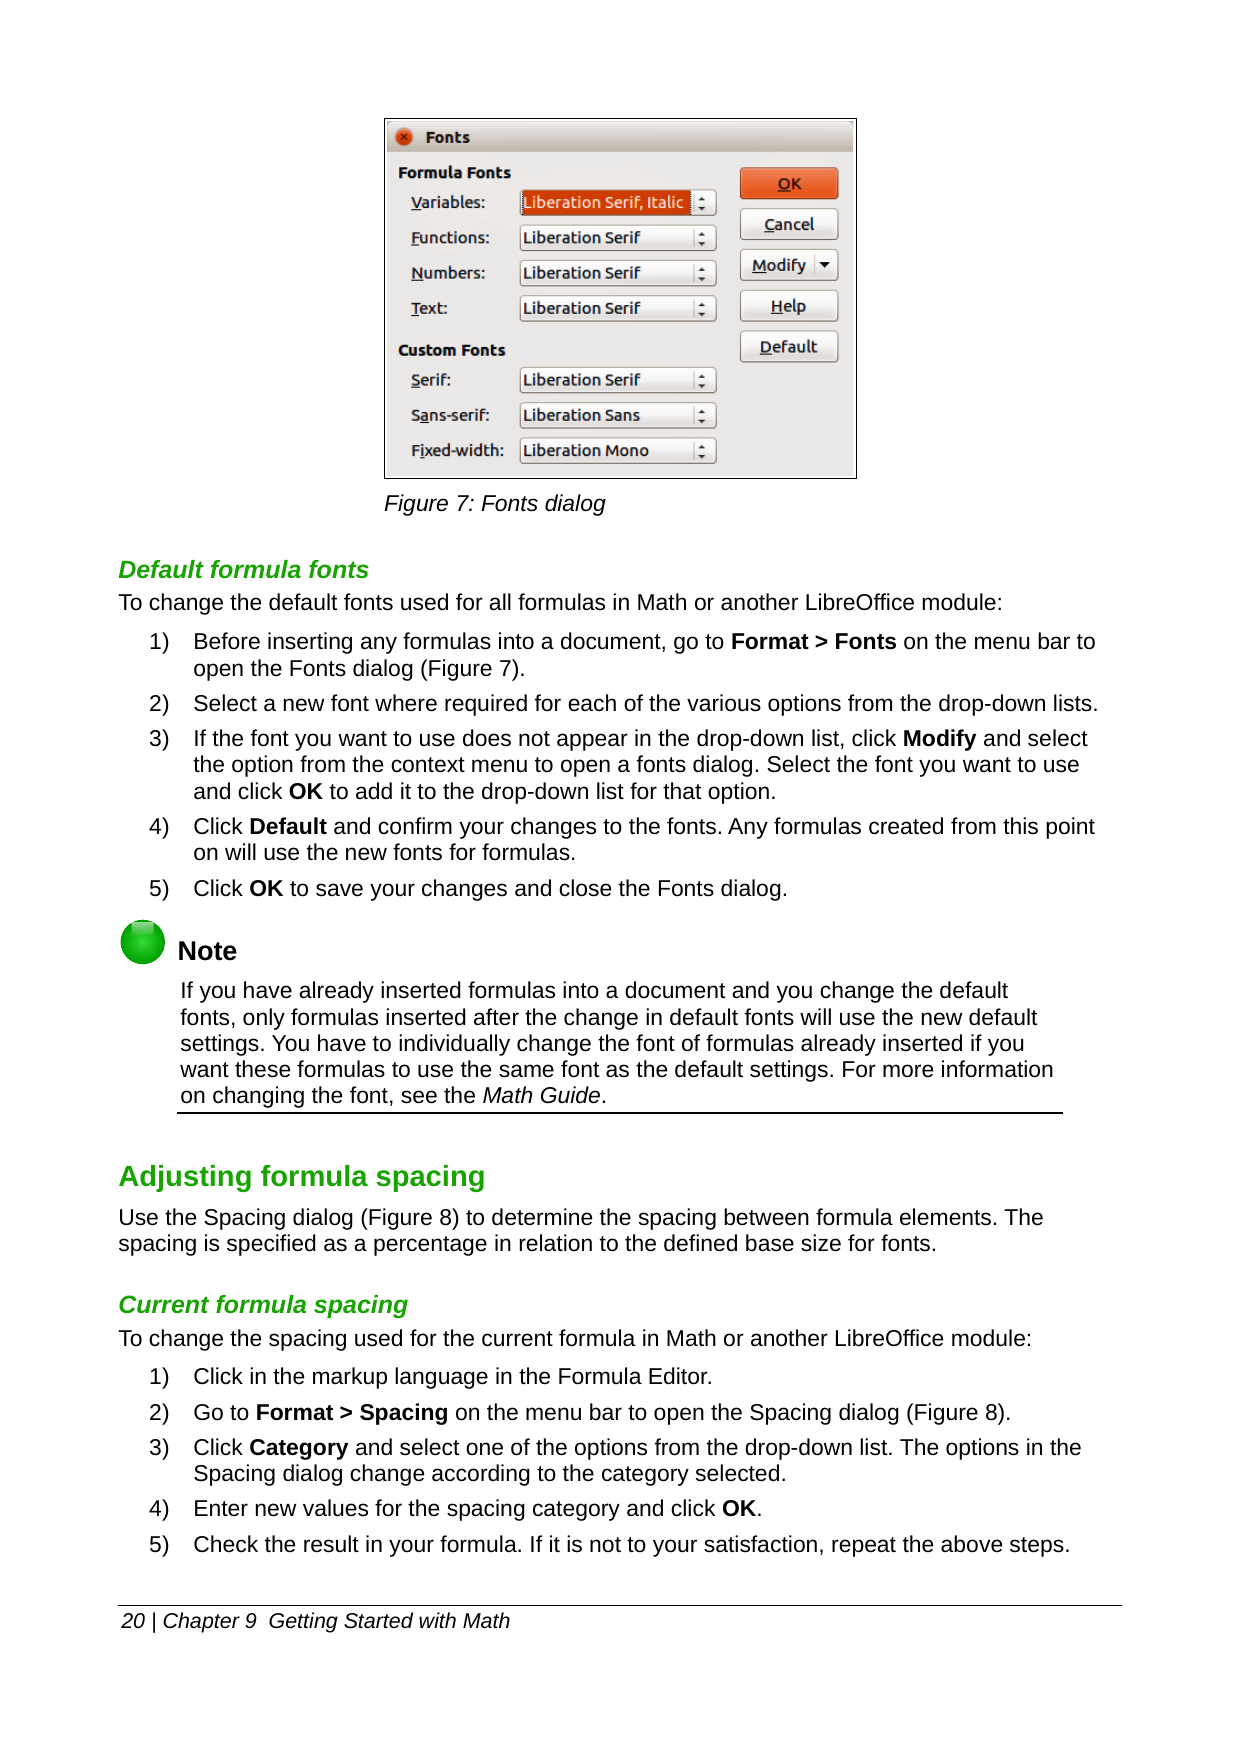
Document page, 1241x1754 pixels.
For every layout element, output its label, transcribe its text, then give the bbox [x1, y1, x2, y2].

text Use the Spacing dialog (Figure 8) to determine the spacing between formula elements. The spacing is specified as a percentage in relation to the defined base size for fonts. [118, 1204, 1122, 1257]
text To change the default fonts used for all formulas in Math or another LibreOffice module: [118, 589, 1122, 616]
list If the font you want to use does not appear in the drop-down list, click Modify and select the option from the context menu to open a fonts dialog. Select the font you want to use and click OK to add it to the drop-down list for that option. [169, 725, 1122, 804]
subtitle Adjusting formula spacing [118, 1159, 1122, 1192]
list Click OK to save your changes and close the Fonts dialog. [169, 874, 1122, 901]
list Click in the markup language in the Formula Editor. [169, 1363, 1122, 1390]
picture [387, 121, 854, 476]
text Figure 7: Fonts dialog [384, 490, 856, 517]
list Select a new font where required for each of the various options from the drop-down lists. [169, 690, 1122, 716]
subtitle Note [118, 917, 1122, 967]
list Go to Format > Spacing on the menu bar to open the Spacing dialog (Figure 8). [169, 1398, 1122, 1425]
subtitle Current formula spacing [118, 1290, 1122, 1318]
list Enter new values for the spacing category and click OK. [169, 1495, 1122, 1522]
text To change the spacing used for the current formula in Math or another LibreOffice module: [118, 1324, 1122, 1351]
list Before inserting any formulas into a document, go to Format > Fonts on the menu bar to open the Fonts dialog (Figure 7). [169, 628, 1122, 681]
list Check the result in your formula. If it is not to your satisfaction, repeat the above steps. [169, 1531, 1122, 1557]
subtitle Default formula fonts [118, 555, 1122, 583]
text If you have already inserted formulas into a document and you change the default fonts, only formulas inserted after the change in default fonts will use the new default settings. You have to individually change the font of formulas already inserted if you want these formulas to use the same font as the default settings. For more information on changing the font, see the Math Guide. [177, 974, 1063, 1112]
list Click Category and select one of the options from the drop-down list. The options in the Spacing dialog change according to the category selected. [169, 1434, 1122, 1486]
list Click Default and confirm your changes to the fonts. Any formulas created from this point on will use the new fonts for formulas. [169, 813, 1122, 866]
